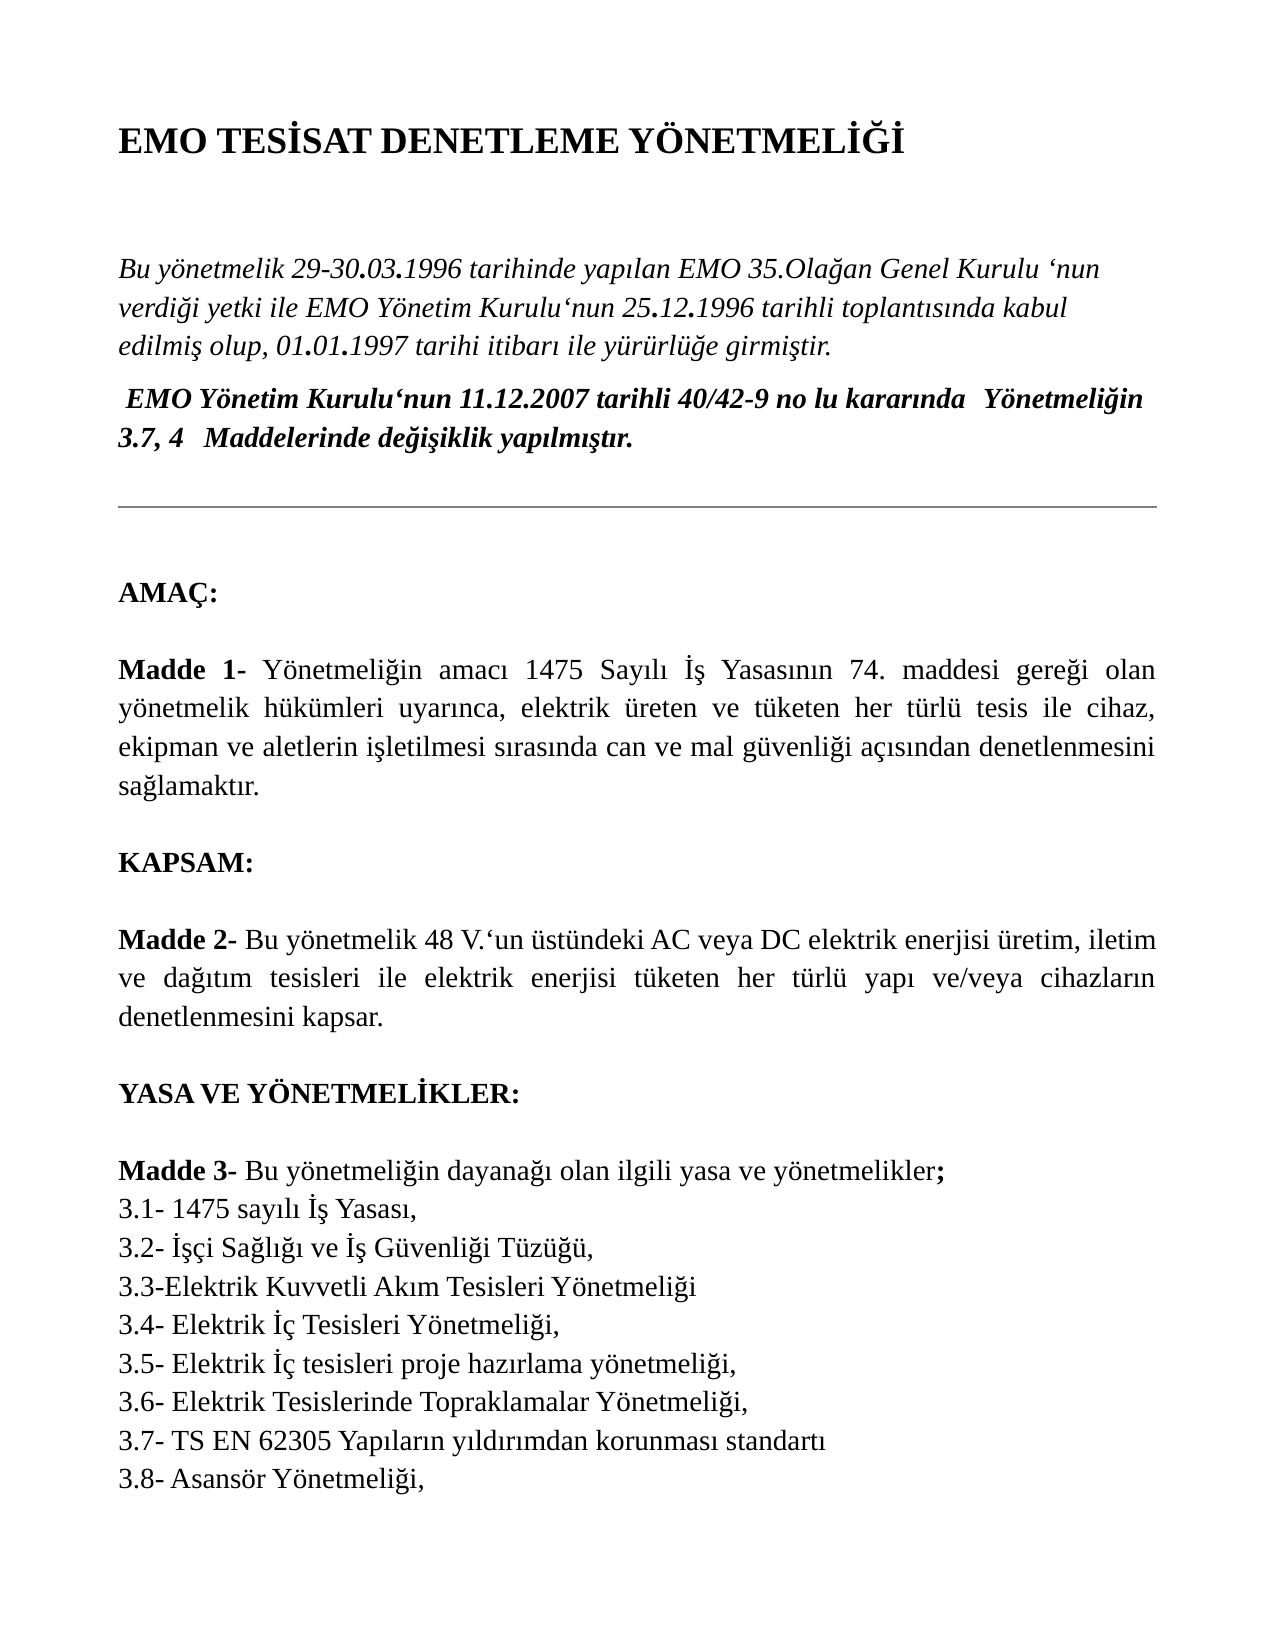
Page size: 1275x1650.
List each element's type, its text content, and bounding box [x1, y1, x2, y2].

text KAPSAM: [118, 845, 1157, 878]
text 3.7- TS EN 62305 Yapıların yıldırımdan korunması standartı [118, 1423, 1157, 1456]
text Bu yönetmelik 29-30.03.1996 tarihinde yapılan EMO 35.Olağan Genel Kurulu ‘nun verdiği yetki ile EMO Yönetim Kurulu‘nun 25.12.1996 tarihli toplantısında kabul edilmiş olup, 01.01.1997 tarihi itibarı ile yürürlüğe girmiştir. [118, 251, 1157, 362]
text AMAÇ: [118, 575, 1157, 608]
text 3.3-Elektrik Kuvvetli Akım Tesisleri Yönetmeliği [118, 1269, 1157, 1302]
text 3.4- Elektrik İç Tesisleri Yönetmeliği, [118, 1307, 1157, 1341]
text 3.2- İşçi Sağlığı ve İş Güvenliği Tüzüğü, [118, 1230, 1157, 1264]
text 3.6- Elektrik Tesislerinde Topraklamalar Yönetmeliği, [118, 1384, 1157, 1418]
text EMO TESİSAT DENETLEME YÖNETMELİĞİ [118, 118, 1157, 161]
text Madde 3- Bu yönetmeliğin dayanağı olan ilgili yasa ve yönetmelikler; [118, 1153, 1157, 1187]
text 3.5- Elektrik İç tesisleri proje hazırlama yönetmeliği, [118, 1346, 1157, 1379]
text 3.1- 1475 sayılı İş Yasası, [118, 1192, 1157, 1225]
text YASA VE YÖNETMELİKLER: [118, 1076, 1157, 1109]
text EMO Yönetim Kurulu‘nun 11.12.2007 tarihli 40/42-9 no lu kararında Yönetmeliğin 3.7, 4 Maddelerinde değişiklik yapılmıştır. [118, 381, 1157, 453]
text 3.8- Asansör Yönetmeliği, [118, 1461, 1157, 1495]
text Madde 1- Yönetmeliğin amacı 1475 Sayılı İş Yasasının 74. maddesi gereği olan yönetmelik hükümleri uyarınca, elektrik üreten ve tüketen her türlü tesis ile cihaz, ekipman ve aletlerin işletilmesi sırasında can ve mal güvenliği açısından denetlenmesini sağlamaktır. [118, 652, 1157, 801]
text Madde 2- Bu yönetmelik 48 V.‘un üstündeki AC veya DC elektrik enerjisi üretim, iletim ve dağıtım tesisleri ile elektrik enerjisi tüketen her türlü yapı ve/veya cihazların denetlenmesini kapsar. [118, 922, 1157, 1032]
